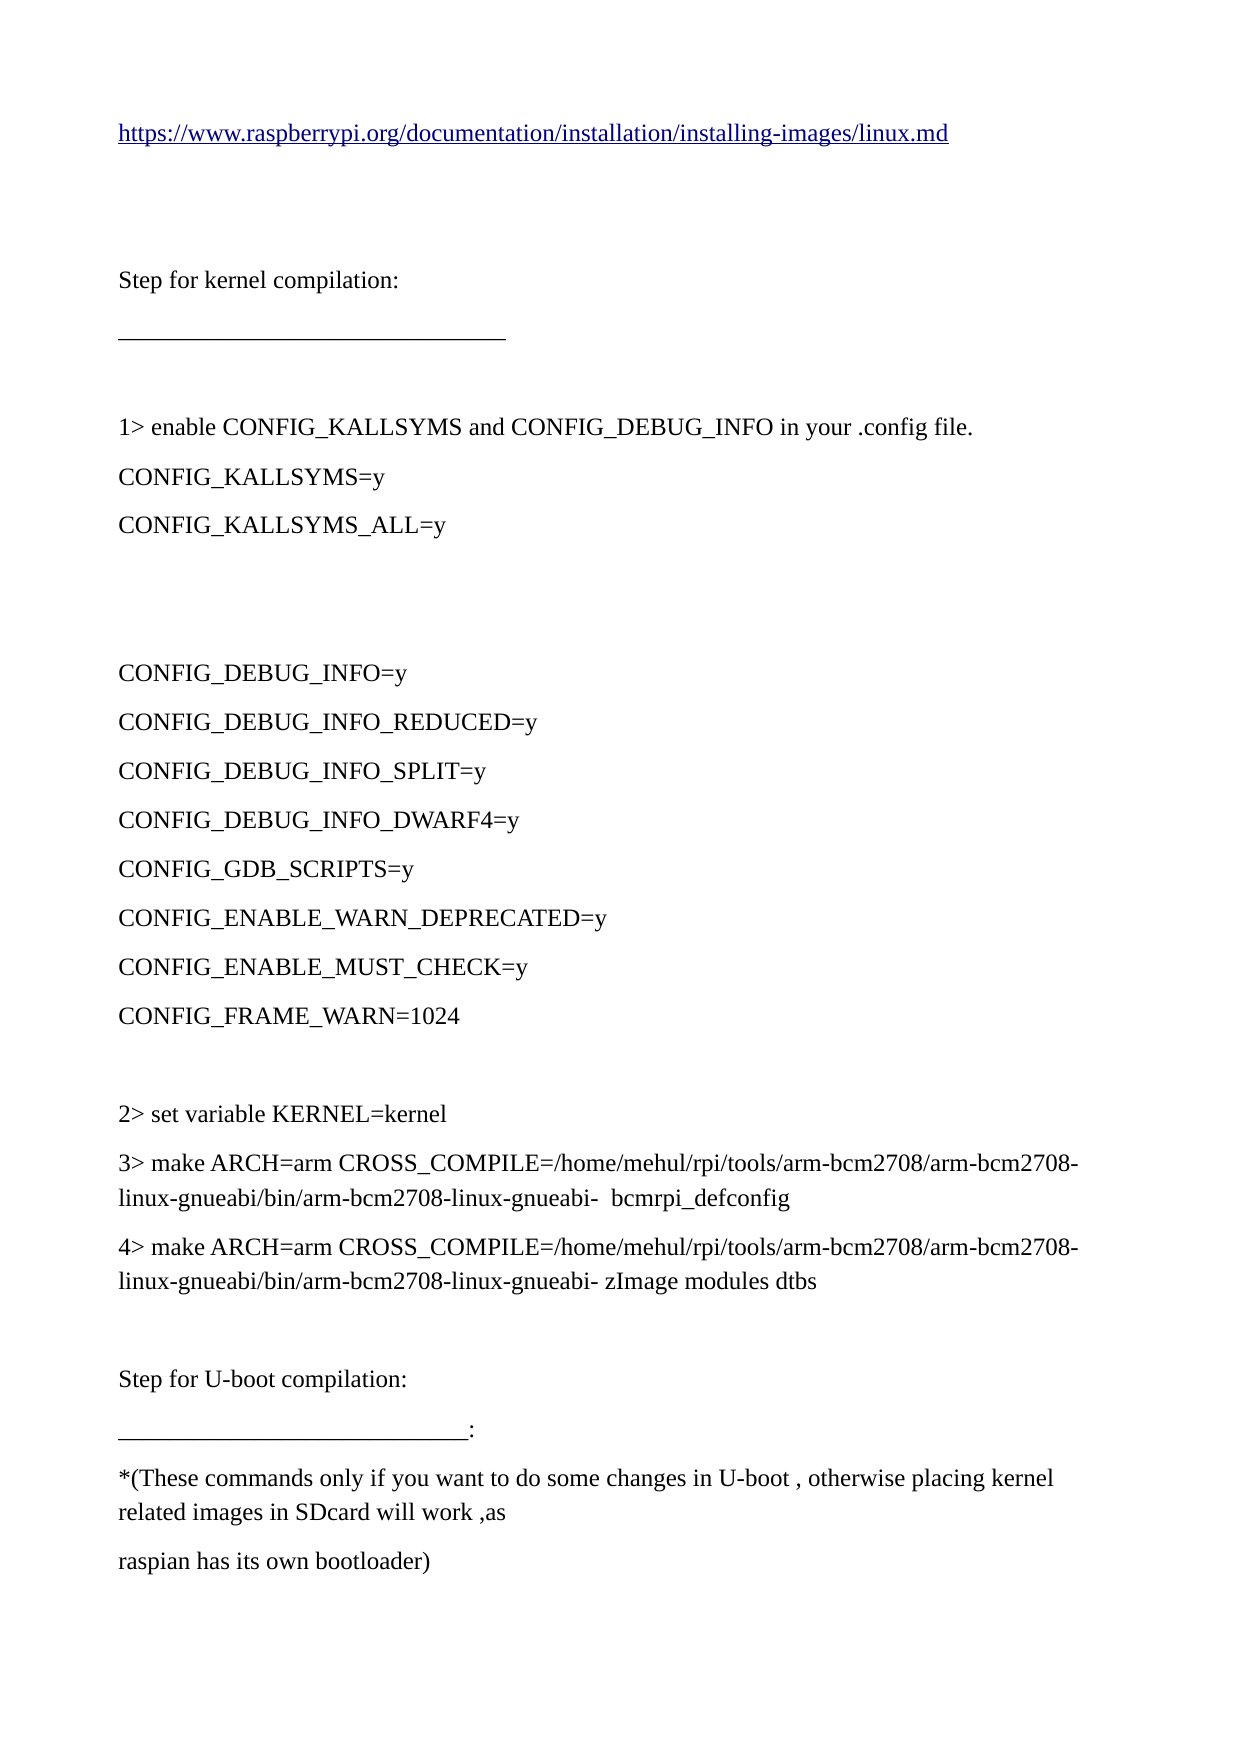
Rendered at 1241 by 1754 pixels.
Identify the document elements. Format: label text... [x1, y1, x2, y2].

text CONFIG_DEBUG_INFO_REDUCED=y [118, 707, 1122, 736]
text CONFIG_FRAME_WARN=1024 [118, 1001, 1122, 1030]
text https://www.raspberrypi.org/documentation/installation/installing-images/linux.md [118, 118, 1122, 147]
text 4> make ARCH=arm CROSS_COMPILE=/home/mehul/rpi/tools/arm-bcm2708/arm-bcm2708-linux-gnueabi/bin/arm-bcm2708-linux-gnueabi- zImage modules dtbs [118, 1232, 1122, 1295]
text CONFIG_DEBUG_INFO_DWARF4=y [118, 805, 1122, 834]
text CONFIG_KALLSYMS_ALL=y [118, 511, 1122, 539]
text _______________________________ [118, 314, 1122, 343]
text 3> make ARCH=arm CROSS_COMPILE=/home/mehul/rpi/tools/arm-bcm2708/arm-bcm2708-linux-gnueabi/bin/arm-bcm2708-linux-gnueabi- bcmrpi_defconfig [118, 1148, 1122, 1212]
text CONFIG_KALLSYMS=y [118, 462, 1122, 490]
text Step for kernel compilation: [118, 265, 1122, 294]
text CONFIG_GDB_SCRIPTS=y [118, 854, 1122, 883]
text 2> set variable KERNEL=kernel [118, 1099, 1122, 1128]
text Step for U-boot compilation: [118, 1364, 1122, 1393]
text CONFIG_DEBUG_INFO_SPLIT=y [118, 756, 1122, 785]
text 1> enable CONFIG_KALLSYMS and CONFIG_DEBUG_INFO in your .config file. [118, 412, 1122, 441]
text raspian has its own bootloader) [118, 1546, 1122, 1575]
text CONFIG_DEBUG_INFO=y [118, 658, 1122, 687]
text ____________________________: [118, 1414, 1122, 1442]
text *(These commands only if you want to do some changes in U-boot , otherwise placing kernel related images in SDcard will work ,as [118, 1463, 1122, 1526]
text CONFIG_ENABLE_MUST_CHECK=y [118, 952, 1122, 981]
text CONFIG_ENABLE_WARN_DEPRECATED=y [118, 903, 1122, 932]
